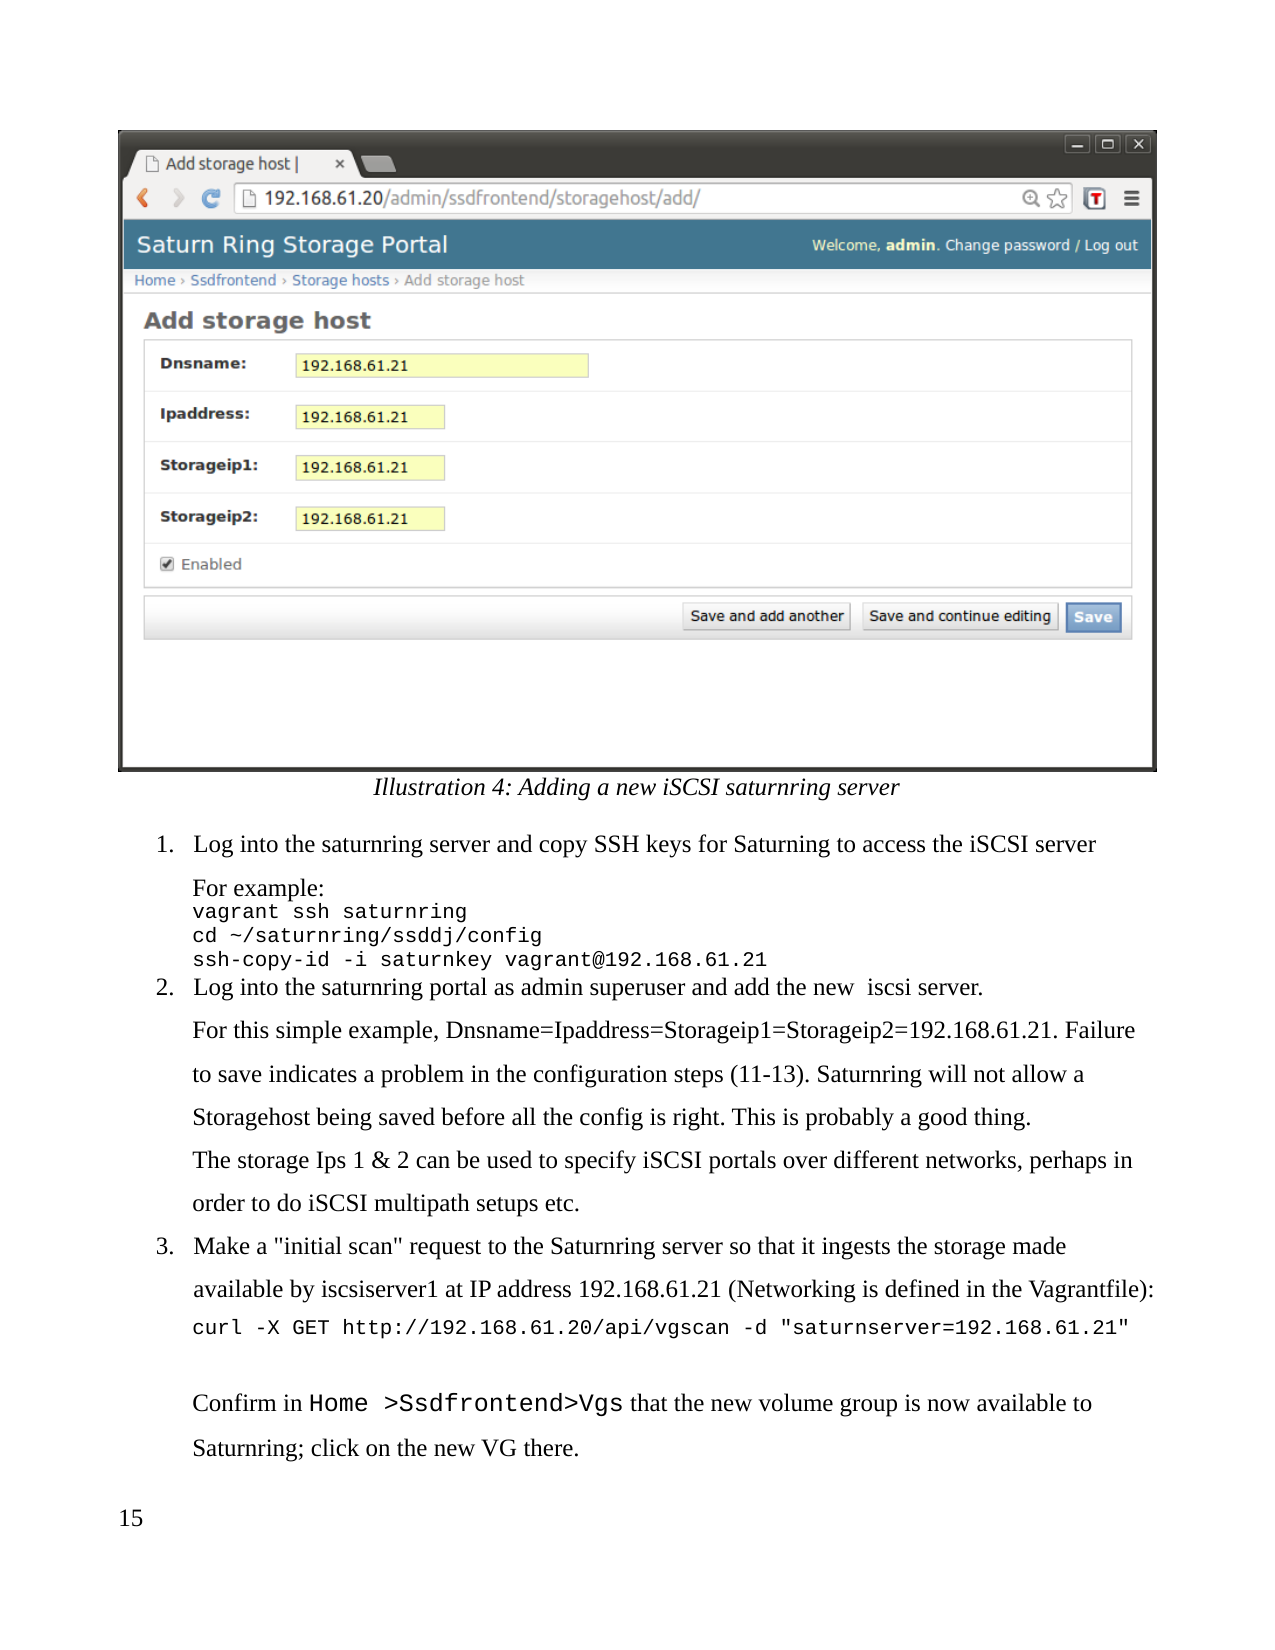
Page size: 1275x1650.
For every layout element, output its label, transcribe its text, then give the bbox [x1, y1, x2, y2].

picture [118, 130, 1157, 772]
text Confirm in Home >Ssdfrontend>Vgs that the new volume group is now available to Saturnring; click on the new VG there. [118, 1388, 1157, 1462]
text Illustration 4: Adding a new iSCSI saturnring server [118, 772, 1157, 801]
text ssh-copy-id -i saturnkey vagrant@192.168.61.21 [192, 949, 1157, 972]
text For this simple example, Dnsname=Ipaddress=Storageip1=Storageip2=192.168.61.21. Failure to save indicates a problem in the configuration steps (11-13). Saturnring will not allow a Storagehost being saved before all the config is right. This is probably a good thing. [118, 1016, 1157, 1131]
list Make a "initial scan" request to the Saturnring server so that it ingests the storage made available by iscsiserver1 at IP address 192.168.61.21 (Networking is defined in the Vagrantfile): [156, 1231, 1157, 1303]
text cd ~/saturnring/ssddj/config [192, 925, 1157, 949]
text curl -X GET http://192.168.61.20/api/vgscan -d "saturnserver=192.168.61.21" [192, 1317, 1157, 1341]
text The storage Ips 1 & 2 can be used to specify iSCSI portals over different networks, perhaps in order to do iSCSI multipath setups etc. [118, 1145, 1157, 1217]
list Log into the saturnring portal as admin superuser and add the new iscsi server. [156, 972, 1157, 1001]
text vagrant ssh saturnring [192, 901, 1157, 925]
text For example: [118, 873, 1157, 901]
list Log into the saturnring server and copy SSH keys for Saturning to access the iSCSI server [156, 829, 1157, 858]
